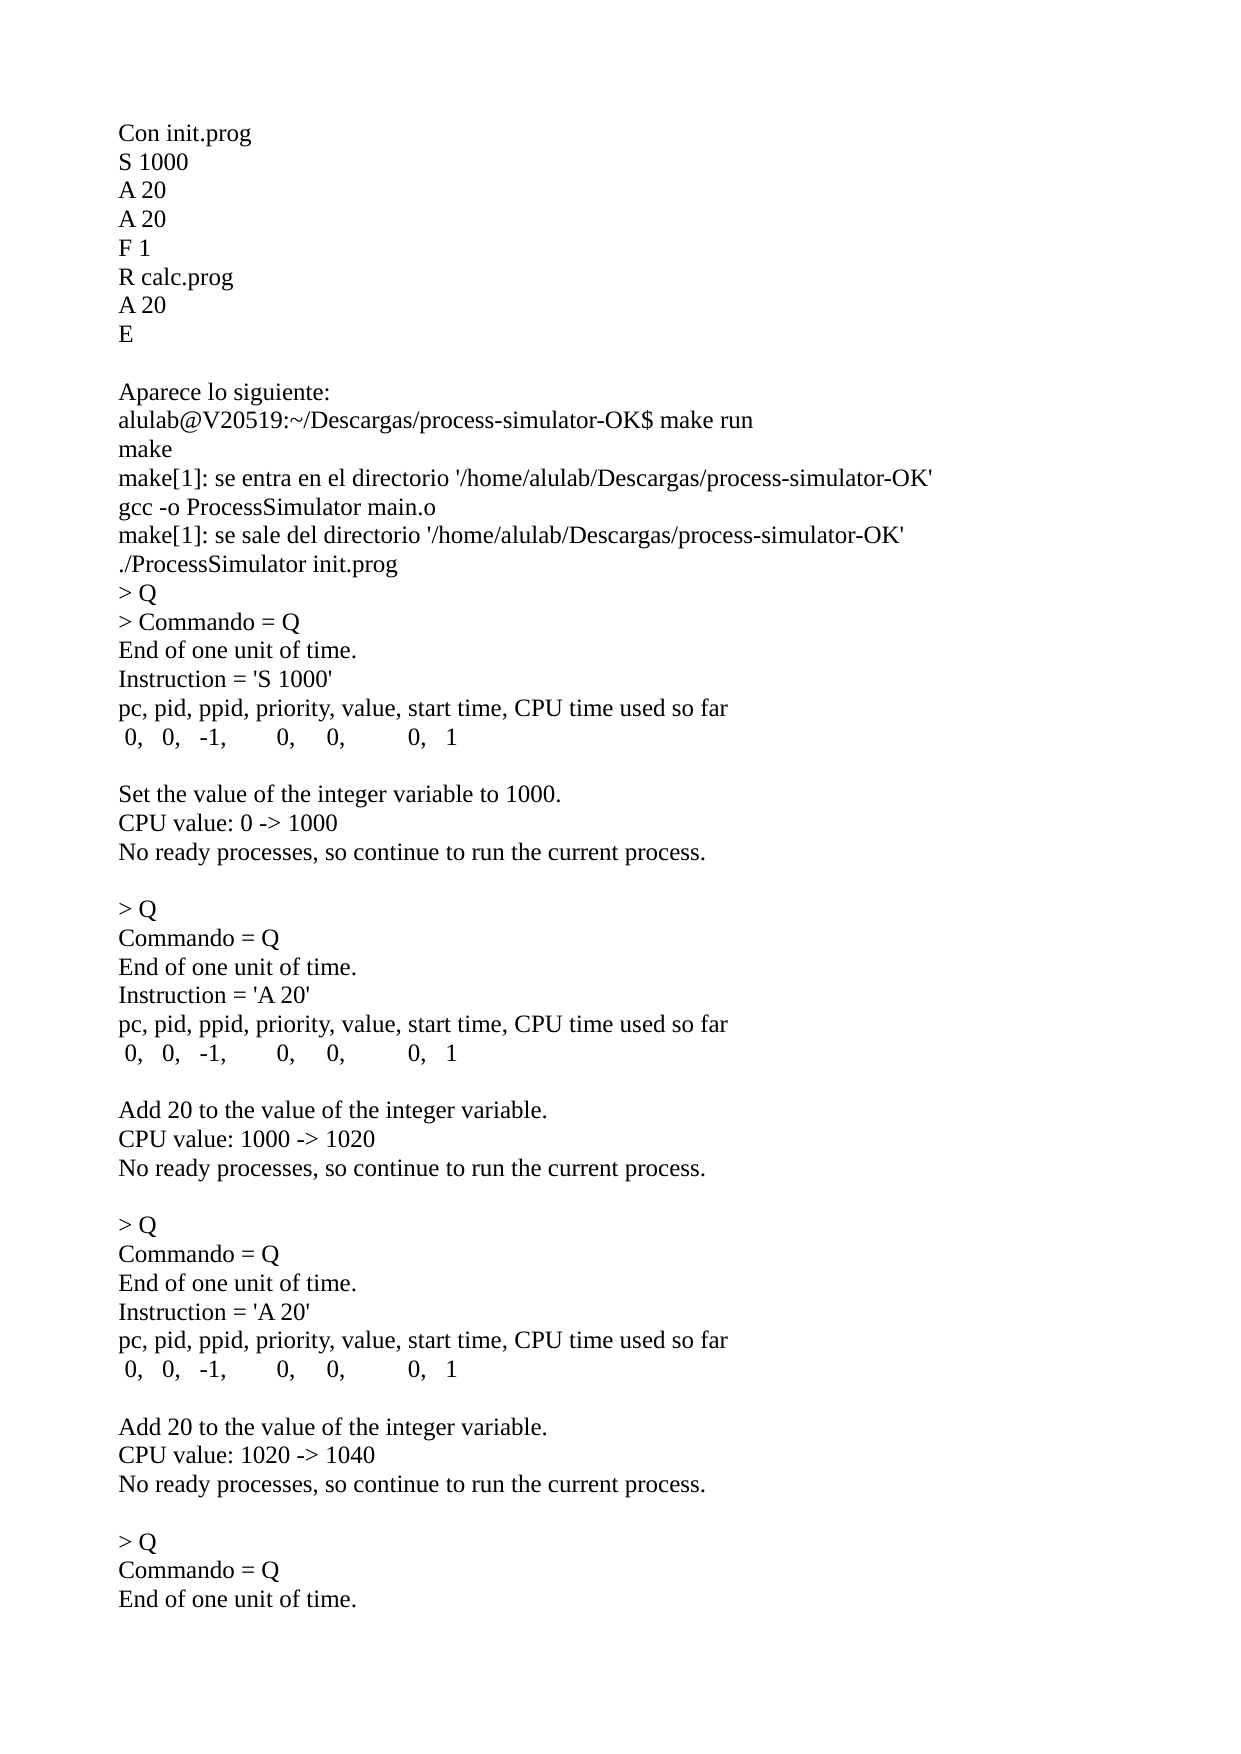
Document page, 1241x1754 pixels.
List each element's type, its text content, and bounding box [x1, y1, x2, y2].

text End of one unit of time. [118, 1268, 1122, 1297]
text CPU value: 0 -> 1000 [118, 808, 1122, 837]
text > Q [118, 1211, 1122, 1239]
text Commando = Q [118, 1556, 1122, 1584]
text CPU value: 1000 -> 1020 [118, 1124, 1122, 1153]
text Aparece lo siguiente: alulab@V20519:~/Descargas/process-simulator-OK$ make run [118, 377, 1122, 434]
text Con init.prog [118, 118, 1122, 147]
text gcc -o ProcessSimulator main.o [118, 492, 1122, 521]
text No ready processes, so continue to run the current process. [118, 837, 1122, 866]
text F 1 [118, 233, 1122, 262]
text make[1]: se entra en el directorio '/home/alulab/Descargas/process-simulator-OK' [118, 463, 1122, 492]
text CPU value: 1020 -> 1040 [118, 1441, 1122, 1469]
text E [118, 319, 1122, 348]
text make [118, 434, 1122, 463]
text 0, 0, -1, 0, 0, 0, 1 [118, 1354, 1122, 1383]
text Set the value of the integer variable to 1000. [118, 779, 1122, 808]
text > Commando = Q [118, 607, 1122, 636]
text No ready processes, so continue to run the current process. [118, 1469, 1122, 1498]
text A 20 [118, 176, 1122, 204]
text ./ProcessSimulator init.prog [118, 549, 1122, 578]
text End of one unit of time. [118, 636, 1122, 664]
text 0, 0, -1, 0, 0, 0, 1 [118, 722, 1122, 751]
text Instruction = 'S 1000' [118, 664, 1122, 693]
text Instruction = 'A 20' [118, 981, 1122, 1009]
text A 20 [118, 204, 1122, 233]
text Add 20 to the value of the integer variable. [118, 1096, 1122, 1124]
text > Q [118, 1527, 1122, 1556]
text Instruction = 'A 20' [118, 1297, 1122, 1326]
text S 1000 [118, 147, 1122, 176]
text > Q [118, 894, 1122, 923]
text A 20 [118, 291, 1122, 319]
text End of one unit of time. [118, 1584, 1122, 1613]
text 0, 0, -1, 0, 0, 0, 1 [118, 1038, 1122, 1067]
text Add 20 to the value of the integer variable. [118, 1412, 1122, 1441]
text pc, pid, ppid, priority, value, start time, CPU time used so far [118, 1326, 1122, 1354]
text > Q [118, 578, 1122, 607]
text Commando = Q [118, 1239, 1122, 1268]
text R calc.prog [118, 262, 1122, 291]
text End of one unit of time. [118, 952, 1122, 981]
text pc, pid, ppid, priority, value, start time, CPU time used so far [118, 1009, 1122, 1038]
text make[1]: se sale del directorio '/home/alulab/Descargas/process-simulator-OK' [118, 521, 1122, 549]
text Commando = Q [118, 923, 1122, 952]
text No ready processes, so continue to run the current process. [118, 1153, 1122, 1182]
text pc, pid, ppid, priority, value, start time, CPU time used so far [118, 693, 1122, 722]
